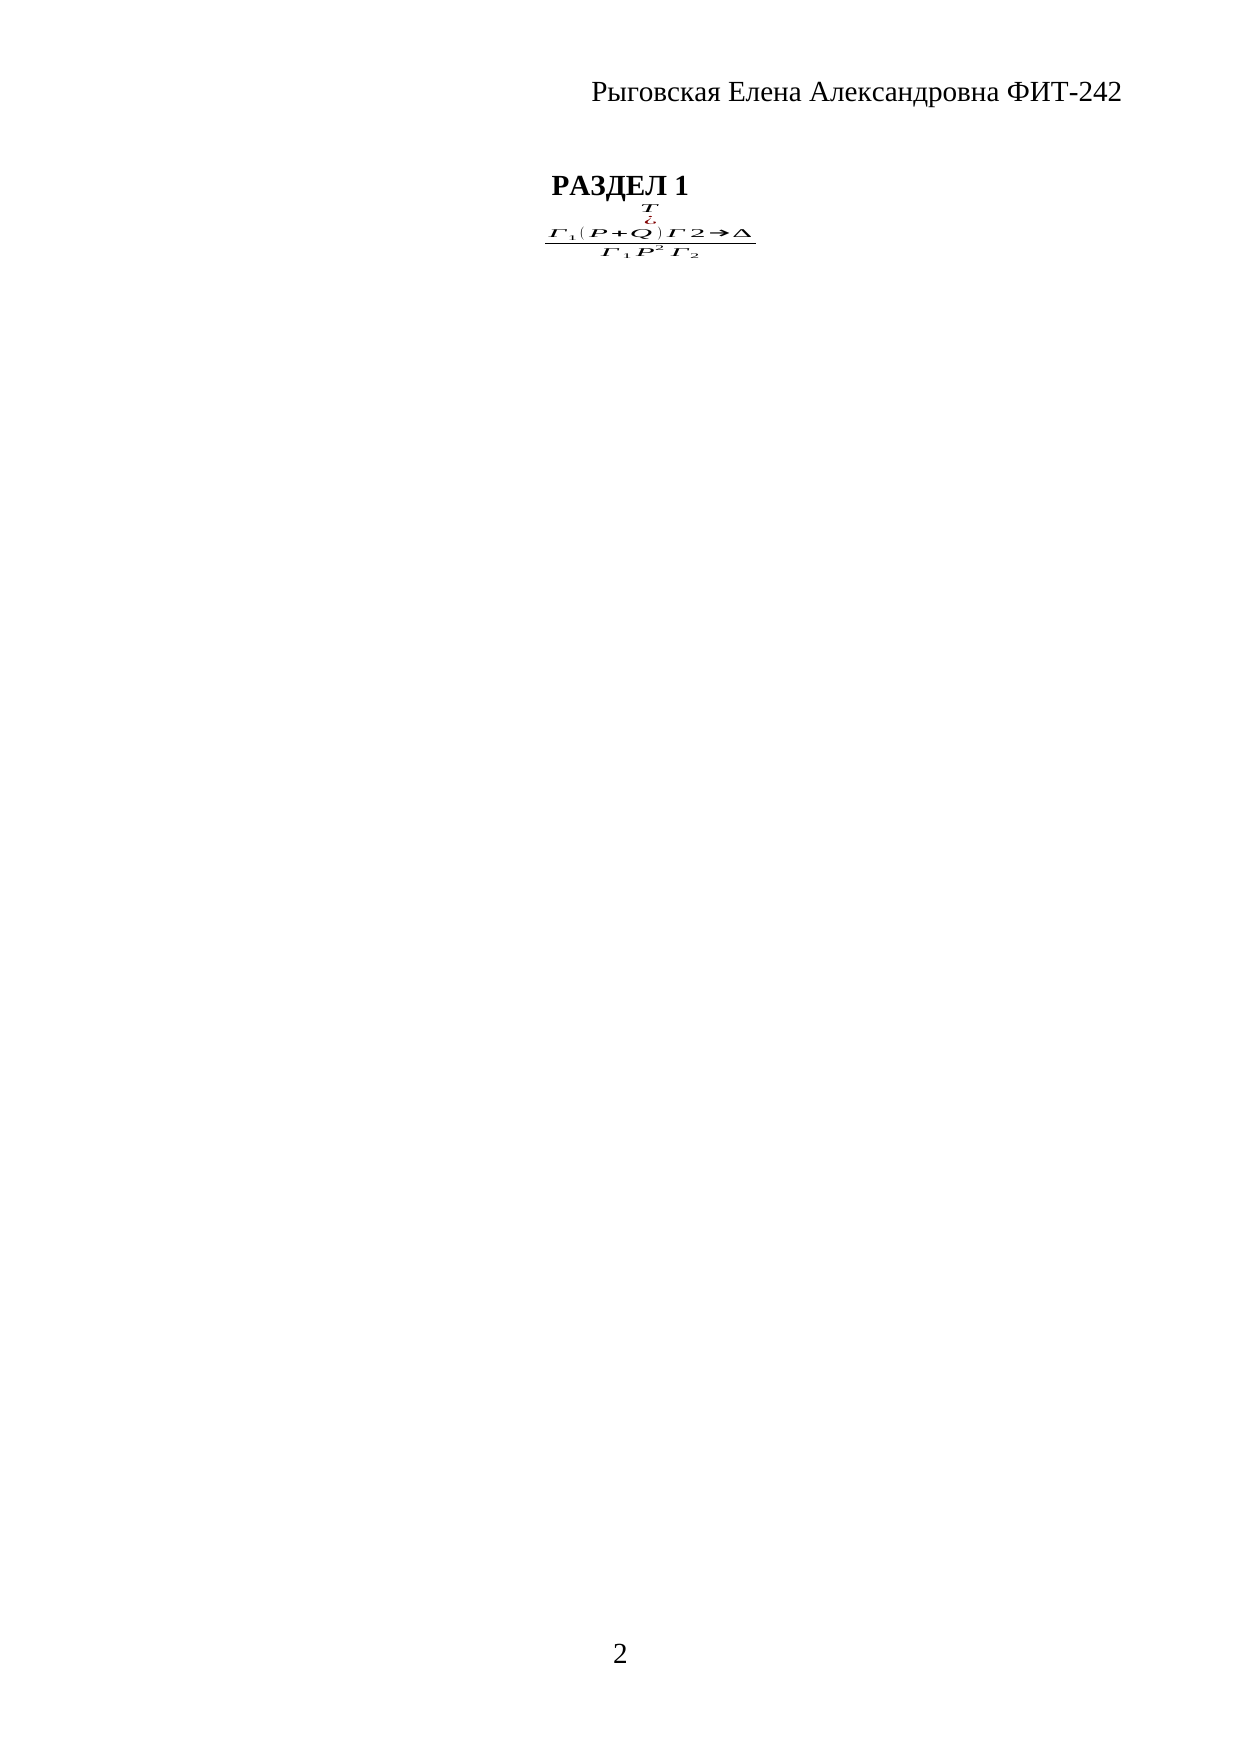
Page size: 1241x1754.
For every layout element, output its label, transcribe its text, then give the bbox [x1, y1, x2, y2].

subtitle РАЗДЕЛ 1 [118, 168, 1122, 201]
